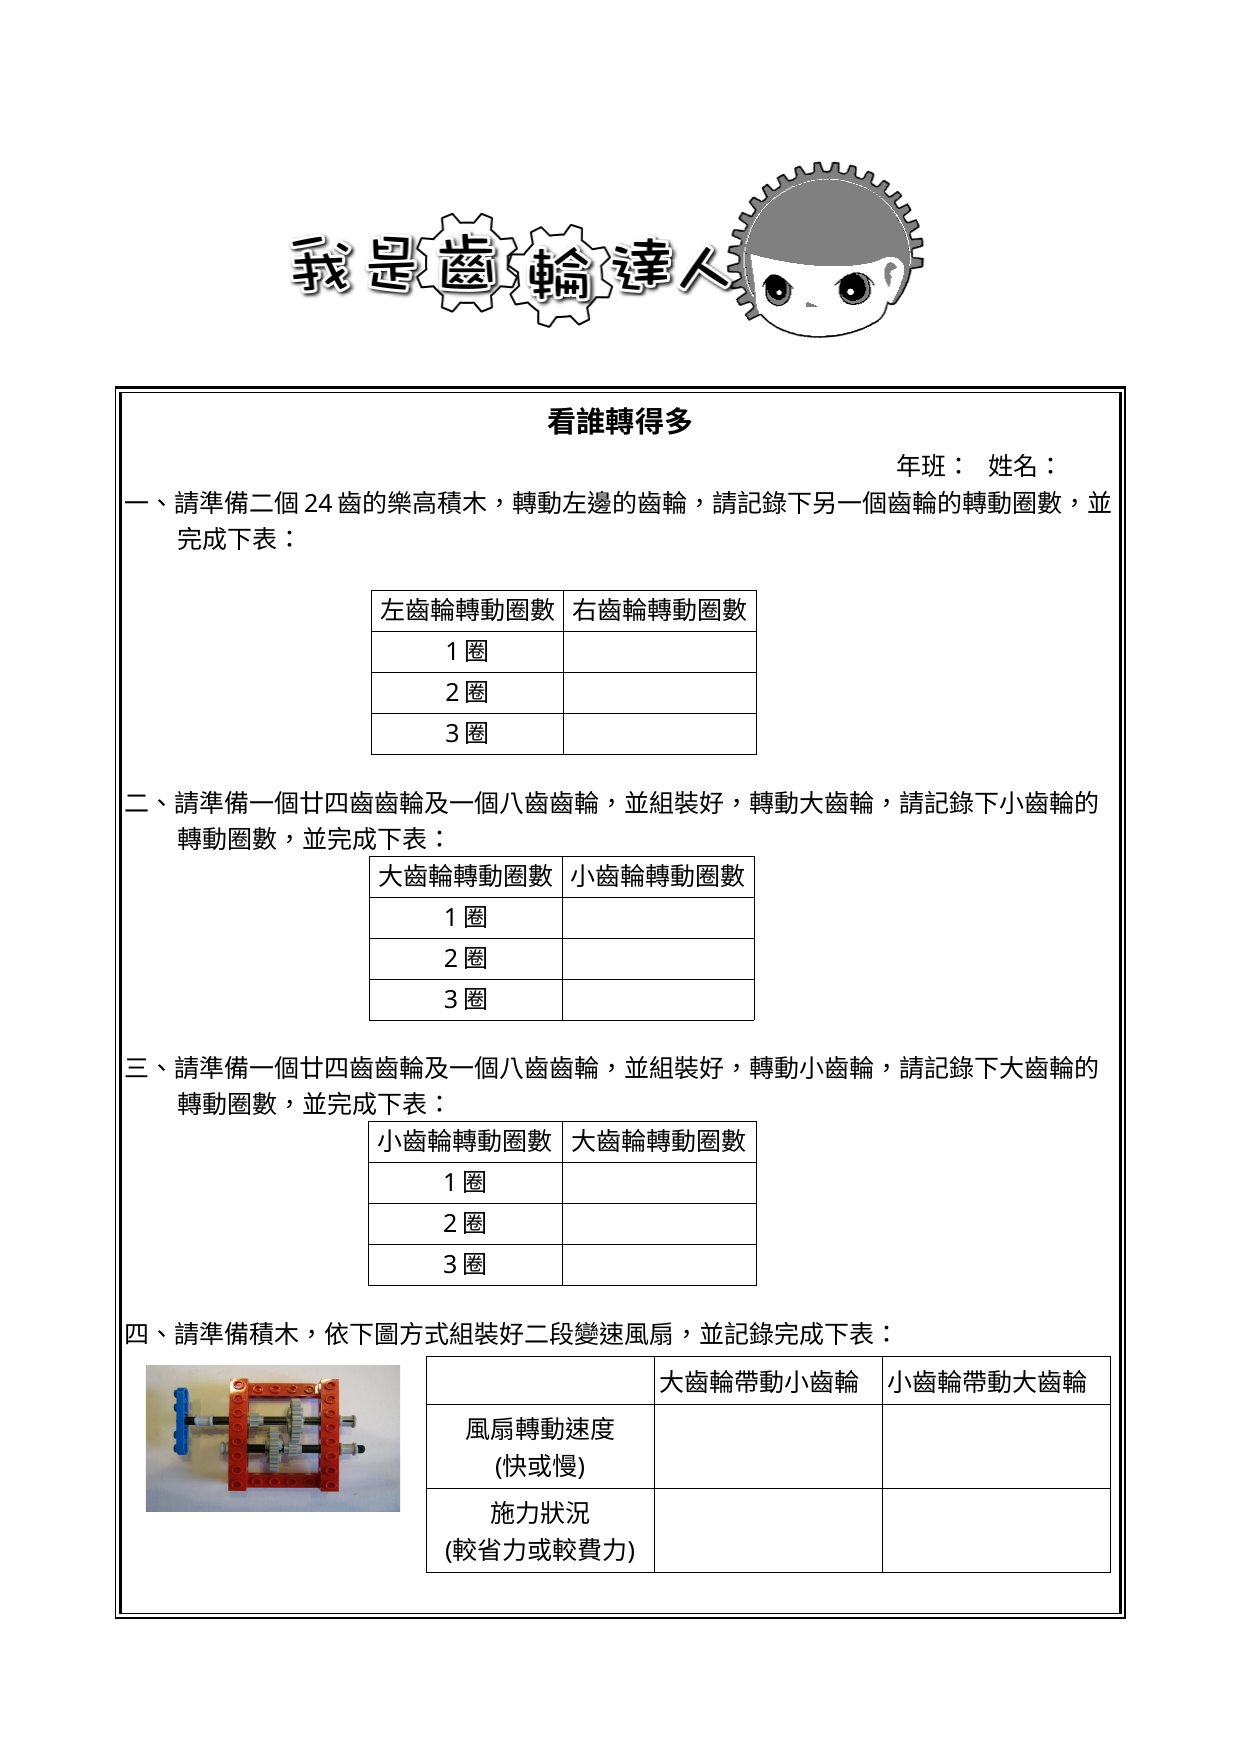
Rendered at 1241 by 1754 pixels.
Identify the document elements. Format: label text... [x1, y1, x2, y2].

table_header 大齒輪帶動小齒輪 [655, 1357, 882, 1404]
table_header 小齒輪轉動圈數 [563, 857, 754, 897]
table_cell 1圈 [370, 898, 562, 938]
table_cell 施力狀況 (較省力或較費力) [427, 1489, 654, 1572]
table_cell 2圈 [370, 939, 562, 979]
table_cell [564, 632, 756, 672]
table_cell 3圈 [370, 980, 562, 1020]
table_cell [883, 1405, 1110, 1488]
table_cell 3圈 [369, 1245, 562, 1285]
table_header 右齒輪轉動圈數 [564, 591, 756, 631]
table_cell 1圈 [369, 1163, 562, 1203]
table_cell [563, 1245, 756, 1285]
table_cell [563, 898, 754, 938]
table_cell [564, 673, 756, 713]
table_header 左齒輪轉動圈數 [372, 591, 563, 631]
table_cell 風扇轉動速度 (快或慢) [427, 1405, 654, 1488]
table_header 大齒輪轉動圈數 [563, 1122, 756, 1162]
table_cell 1圈 [372, 632, 563, 672]
table_cell [563, 1204, 756, 1244]
table_header 小齒輪轉動圈數 [369, 1122, 562, 1162]
table_header [427, 1357, 654, 1404]
table_cell [655, 1405, 882, 1488]
table_cell 2圈 [369, 1204, 562, 1244]
table_header 大齒輪轉動圈數 [370, 857, 562, 897]
table_cell 2圈 [372, 673, 563, 713]
picture [145, 1365, 400, 1512]
table_cell [563, 1163, 756, 1203]
table_cell [883, 1489, 1110, 1572]
table_cell [655, 1489, 882, 1572]
table_cell [564, 714, 756, 754]
picture [286, 127, 954, 378]
table_header [420, 1351, 1116, 1607]
table_header [124, 1351, 420, 1607]
table_cell 3圈 [372, 714, 563, 754]
table_header 看誰轉得多 年班： 姓名： 一、請準備二個24齒的樂高積木，轉動左邊的齒輪，請記錄下另一個齒輪的轉動圈數，並完成下表： 二、請準備一個廿四齒齒輪及一個八齒齒輪，並組裝好，轉動大齒輪，請記錄下小齒輪的轉動圈數，並完成下表： 三、請準備一個廿四齒齒輪及一個八齒齒輪，並組裝好，轉動小齒輪，請記錄下大齒輪的轉動圈數，並完成下表： 四、請準備積木，依下圖方式組裝好二段變速風扇，並記錄完成下表： [122, 393, 1119, 1612]
table_header 小齒輪帶動大齒輪 [883, 1357, 1110, 1404]
table_cell [563, 939, 754, 979]
table_cell [563, 980, 754, 1020]
